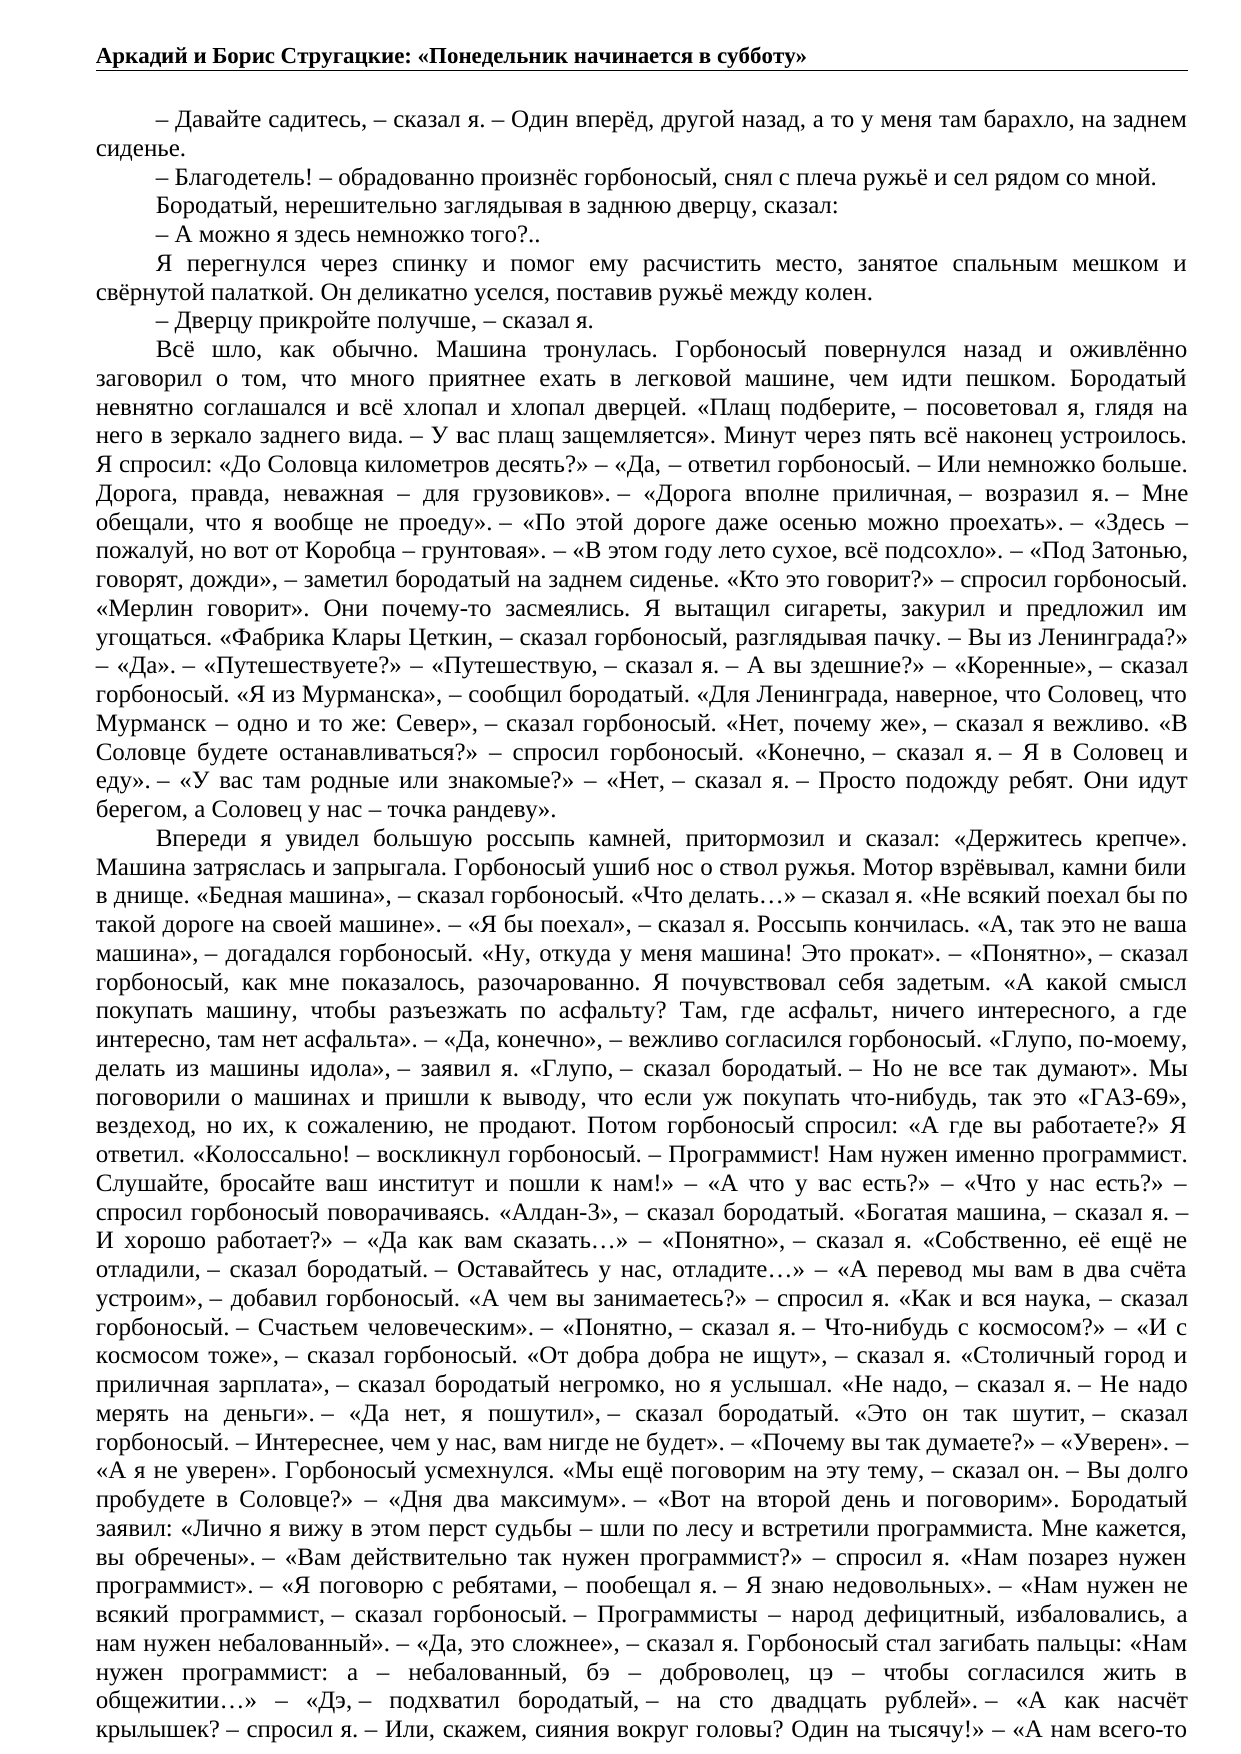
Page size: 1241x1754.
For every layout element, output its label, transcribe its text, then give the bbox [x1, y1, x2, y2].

text – Дверцу прикройте получше, – сказал я. [96, 305, 1188, 334]
text – Благодетель! – обрадованно произнёс горбоносый, снял с плеча ружьё и сел рядом со мной. [96, 162, 1188, 190]
text Впереди я увидел большую россыпь камней, притормозил и сказал: «Держитесь крепче». Машина затряслась и запрыгала. Горбоносый ушиб нос о ствол ружья. Мотор взрёвывал, камни били в днище. «Бедная машина», – сказал горбоносый. «Что делать…» – сказал я. «Не всякий поехал бы по такой дороге на своей машине». – «Я бы поехал», – сказал я. Россыпь кончилась. «А, так это не ваша машина», – догадался горбоносый. «Ну, откуда у меня машина! Это прокат». – «Понятно», – сказал горбоносый, как мне показалось, разочарованно. Я почувствовал себя задетым. «А какой смысл покупать машину, чтобы разъезжать по асфальту? Там, где асфальт, ничего интересного, а где интересно, там нет асфальта». – «Да, конечно», – вежливо согласился горбоносый. «Глупо, по-моему, делать из машины идола», – заявил я. «Глупо, – сказал бородатый. – Но не все так думают». Мы поговорили о машинах и пришли к выводу, что если уж покупать что-нибудь, так это «ГАЗ-69», вездеход, но их, к сожалению, не продают. Потом горбоносый спросил: «А где вы работаете?» Я ответил. «Колоссально! – воскликнул горбоносый. – Программист! Нам нужен именно программист. Слушайте, бросайте ваш институт и пошли к нам!» – «А что у вас есть?» – «Что у нас есть?» – спросил горбоносый поворачиваясь. «Алдан-3», – сказал бородатый. «Богатая машина, – сказал я. – И хорошо работает?» – «Да как вам сказать…» – «Понятно», – сказал я. «Собственно, её ещё не отладили, – сказал бородатый. – Оставайтесь у нас, отладите…» – «А перевод мы вам в два счёта устроим», – добавил горбоносый. «А чем вы занимаетесь?» – спросил я. «Как и вся наука, – сказал горбоносый. – Счастьем человеческим». – «Понятно, – сказал я. – Что-нибудь с космосом?» – «И с космосом тоже», – сказал горбоносый. «От добра добра не ищут», – сказал я. «Столичный город и приличная зарплата», – сказал бородатый негромко, но я услышал. «Не надо, – сказал я. – Не надо мерять на деньги». – «Да нет, я пошутил», – сказал бородатый. «Это он так шутит, – сказал горбоносый. – Интереснее, чем у нас, вам нигде не будет». – «Почему вы так думаете?» – «Уверен». – «А я не уверен». Горбоносый усмехнулся. «Мы ещё поговорим на эту тему, – сказал он. – Вы долго пробудете в Соловце?» – «Дня два максимум». – «Вот на второй день и поговорим». Бородатый заявил: «Лично я вижу в этом перст судьбы – шли по лесу и встретили программиста. Мне кажется, вы обречены». – «Вам действительно так нужен программист?» – спросил я. «Нам позарез нужен программист». – «Я поговорю с ребятами, – пообещал я. – Я знаю недовольных». – «Нам нужен не всякий программист, – сказал горбоносый. – Программисты – народ дефицитный, избаловались, а нам нужен небалованный». – «Да, это сложнее», – сказал я. Горбоносый стал загибать пальцы: «Нам нужен программист: а – небалованный, бэ – доброволец, цэ – чтобы согласился жить в общежитии…» – «Дэ, – подхватил бородатый, – на сто двадцать рублей». – «А как насчёт крылышек? – спросил я. – Или, скажем, сияния вокруг головы? Один на тысячу!» – «А нам всего-то [96, 823, 1188, 1743]
text Бородатый, нерешительно заглядывая в заднюю дверцу, сказал: [96, 190, 1188, 219]
text – А можно я здесь немножко того?.. [96, 219, 1188, 248]
text – Давайте садитесь, – сказал я. – Один вперёд, другой назад, а то у меня там барахло, на заднем сиденье. [96, 104, 1188, 162]
text Всё шло, как обычно. Машина тронулась. Горбоносый повернулся назад и оживлённо заговорил о том, что много приятнее ехать в легковой машине, чем идти пешком. Бородатый невнятно соглашался и всё хлопал и хлопал дверцей. «Плащ подберите, – посоветовал я, глядя на него в зеркало заднего вида. – У вас плащ защемляется». Минут через пять всё наконец устроилось. Я спросил: «До Соловца километров десять?» – «Да, – ответил горбоносый. – Или немножко больше. Дорога, правда, неважная – для грузовиков». – «Дорога вполне приличная, – возразил я. – Мне обещали, что я вообще не проеду». – «По этой дороге даже осенью можно проехать». – «Здесь – пожалуй, но вот от Коробца – грунтовая». – «В этом году лето сухое, всё подсохло». – «Под Затонью, говорят, дожди», – заметил бородатый на заднем сиденье. «Кто это говорит?» – спросил горбоносый. «Мерлин говорит». Они почему-то засмеялись. Я вытащил сигареты, закурил и предложил им угощаться. «Фабрика Клары Цеткин, – сказал горбоносый, разглядывая пачку. – Вы из Ленинграда?» – «Да». – «Путешествуете?» – «Путешествую, – сказал я. – А вы здешние?» – «Коренные», – сказал горбоносый. «Я из Мурманска», – сообщил бородатый. «Для Ленинграда, наверное, что Соловец, что Мурманск – одно и то же: Север», – сказал горбоносый. «Нет, почему же», – сказал я вежливо. «В Соловце будете останавливаться?» – спросил горбоносый. «Конечно, – сказал я. – Я в Соловец и еду». – «У вас там родные или знакомые?» – «Нет, – сказал я. – Просто подожду ребят. Они идут берегом, а Соловец у нас – точка рандеву». [96, 334, 1188, 823]
text Я перегнулся через спинку и помог ему расчистить место, занятое спальным мешком и свёрнутой палаткой. Он деликатно уселся, поставив ружьё между колен. [96, 248, 1188, 305]
